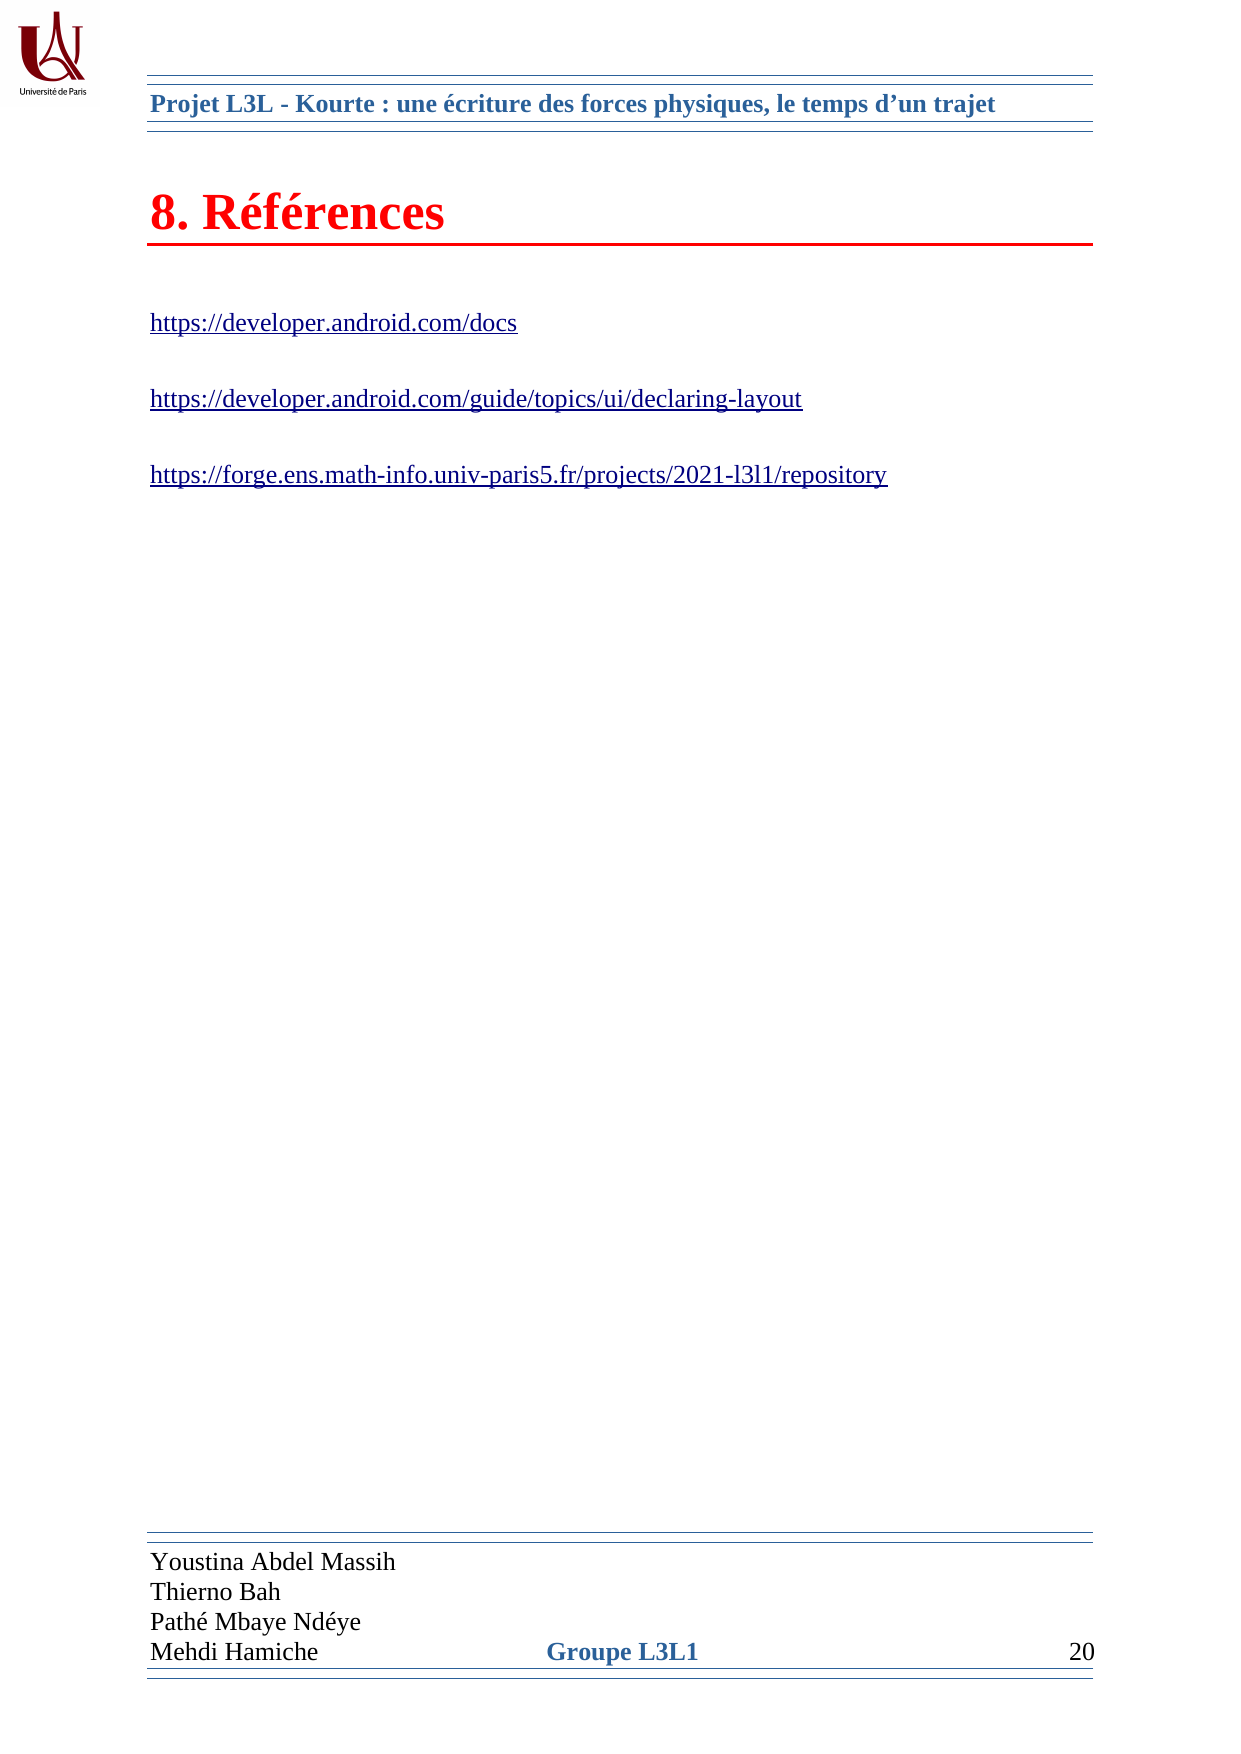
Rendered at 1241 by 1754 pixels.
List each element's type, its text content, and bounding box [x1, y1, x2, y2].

text https://developer.android.com/guide/topics/ui/declaring-layout [150, 383, 1090, 413]
text https://forge.ens.math-info.univ-paris5.fr/projects/2021-l3l1/repository [150, 459, 1090, 489]
subtitle 8. Références [147, 178, 1093, 243]
text https://developer.android.com/docs [150, 307, 1090, 337]
picture [0, 0, 101, 107]
